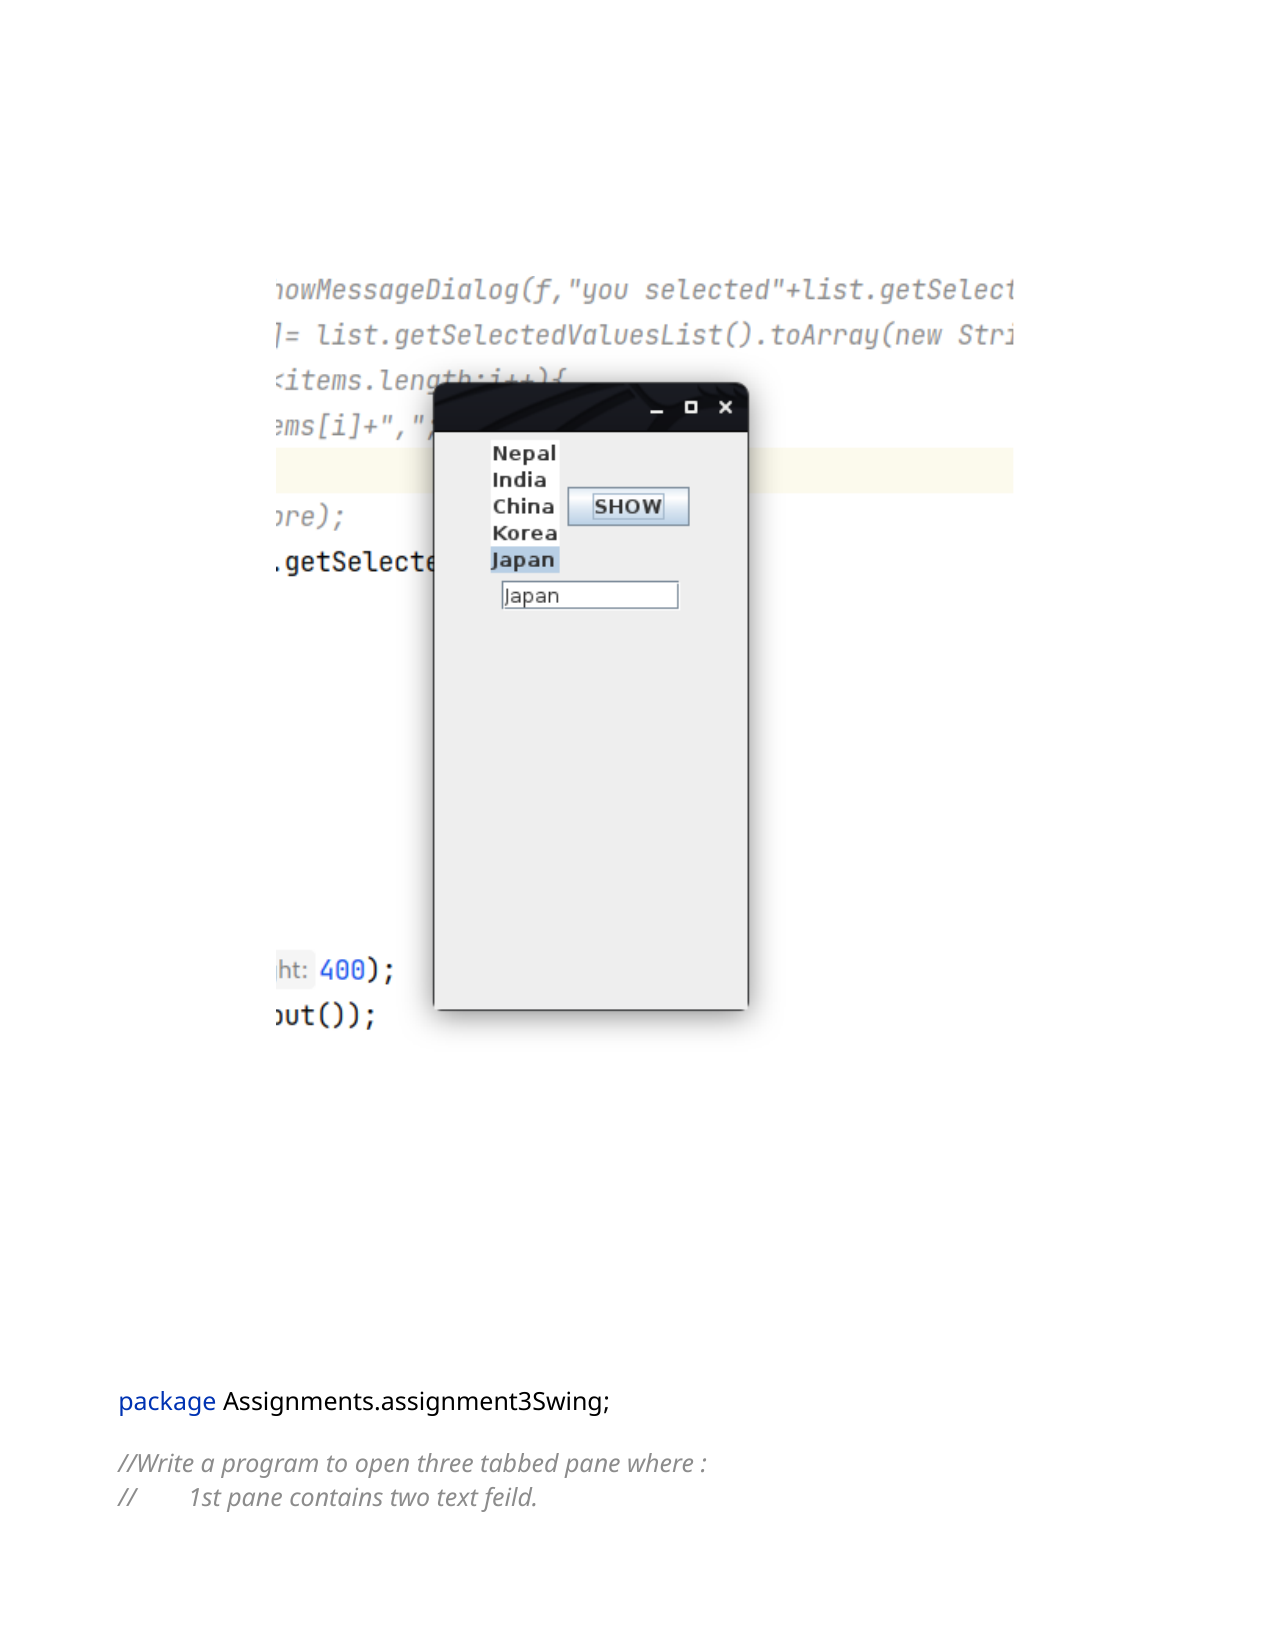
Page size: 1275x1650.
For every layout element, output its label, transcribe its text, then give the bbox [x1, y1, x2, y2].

text package Assignments.assignment3Swing; //Write a program to open three tabbed pane where : // 1st pane contains two text feild. [118, 1383, 1157, 1514]
picture [276, 276, 1014, 1127]
